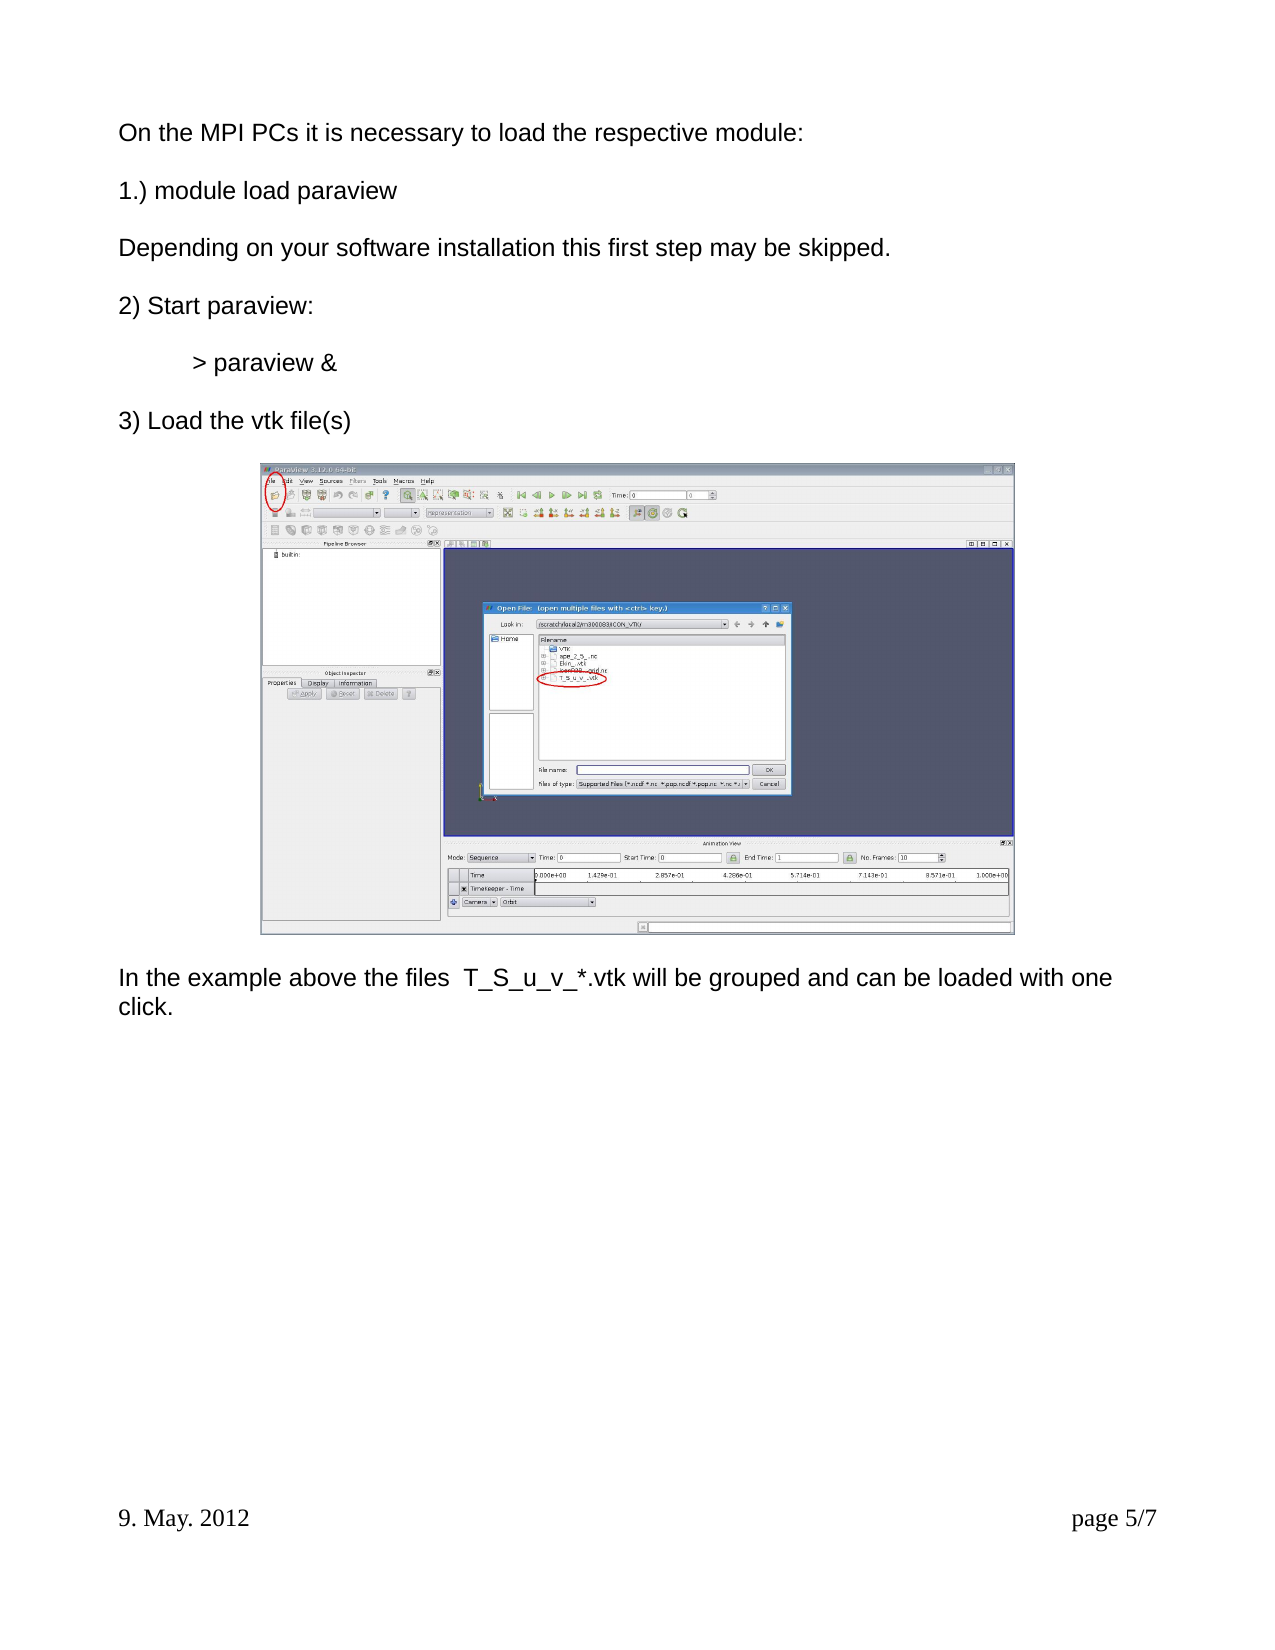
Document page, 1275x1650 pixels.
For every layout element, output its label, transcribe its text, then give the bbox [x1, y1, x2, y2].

list 3) Load the vtk file(s) [118, 406, 1157, 434]
text On the MPI PCs it is necessary to load the respective module: [118, 118, 1157, 147]
picture [260, 463, 1015, 935]
text 1.) module load paraview [118, 176, 1157, 204]
text Depending on your software installation this first step may be skipped. [118, 233, 1157, 262]
text In the example above the files T_S_u_v_*.vtk will be grouped and can be loaded with one click. [118, 963, 1157, 1020]
text > paraview & [192, 348, 1157, 377]
list 2) Start paraview: [118, 291, 1157, 319]
